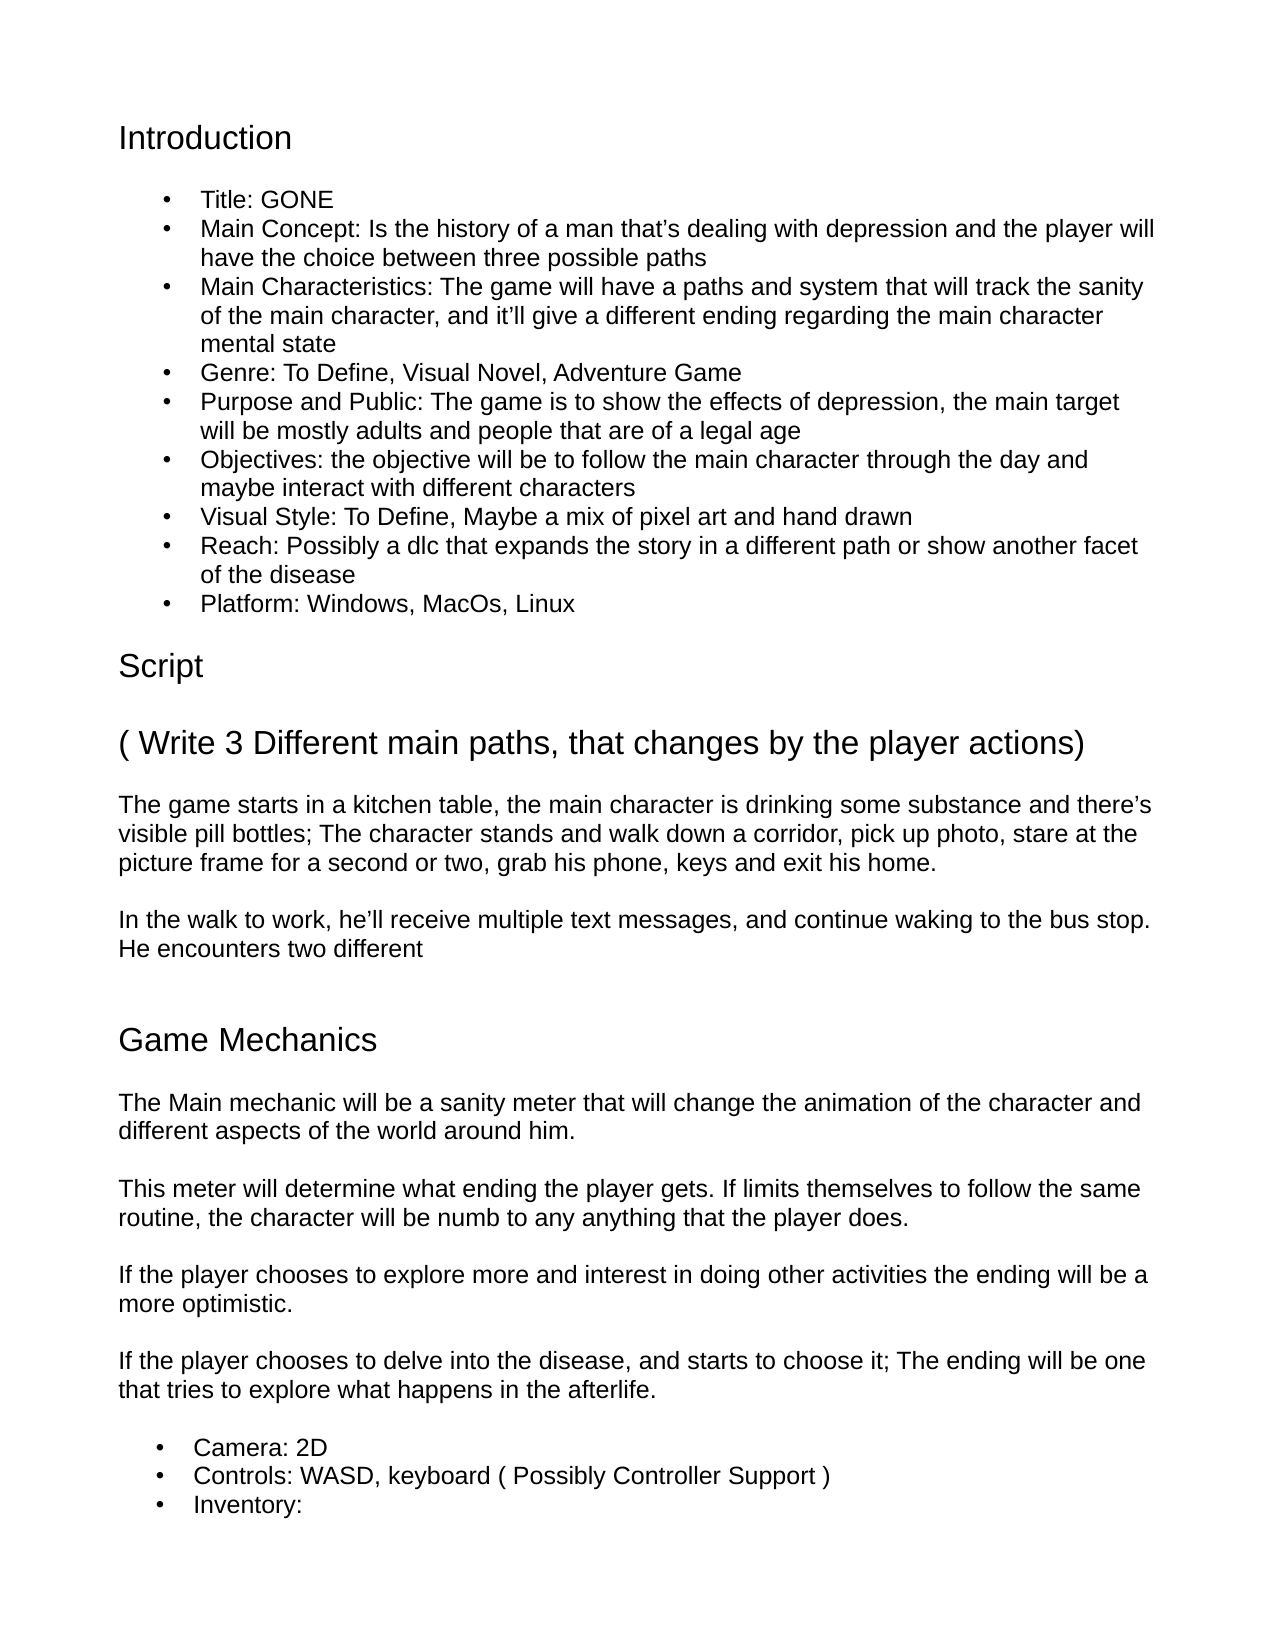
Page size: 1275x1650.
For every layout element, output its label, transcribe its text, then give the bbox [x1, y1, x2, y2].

text In the walk to work, he’ll receive multiple text messages, and continue waking to the bus stop. He encounters two different [118, 905, 1157, 963]
list Genre: To Define, Visual Novel, Adventure Game [163, 358, 1157, 387]
text Game Mechanics [118, 1020, 1157, 1059]
text ( Write 3 Different main paths, that changes by the player actions) [118, 723, 1157, 762]
text The Main mechanic will be a sanity meter that will change the animation of the character and different aspects of the world around him. [118, 1087, 1157, 1145]
text Introduction [118, 118, 1157, 157]
list Controls: WASD, keyboard ( Possibly Controller Support ) [156, 1461, 1157, 1490]
text If the player chooses to explore more and interest in doing other activities the ending will be a more optimistic. [118, 1260, 1157, 1317]
list Main Concept: Is the history of a man that’s dealing with depression and the player will have the choice between three possible paths [163, 214, 1157, 272]
text This meter will determine what ending the player gets. If limits themselves to follow the same routine, the character will be numb to any anything that the player does. [118, 1174, 1157, 1231]
list Objectives: the objective will be to follow the main character through the day and maybe interact with different characters [163, 444, 1157, 502]
list Inventory: [156, 1490, 1157, 1519]
list Title: GONE [163, 185, 1157, 214]
list Platform: Windows, MacOs, Linux [163, 589, 1157, 617]
list Reach: Possibly a dlc that expands the story in a different path or show another facet of the disease [163, 531, 1157, 589]
list Main Characteristics: The game will have a paths and system that will track the sanity of the main character, and it’ll give a different ending regarding the main character mental state [163, 272, 1157, 358]
list Purpose and Public: The game is to show the effects of depression, the main target will be mostly adults and people that are of a legal age [163, 387, 1157, 444]
text Script [118, 646, 1157, 685]
list Visual Style: To Define, Maybe a mix of pixel art and hand drawn [163, 502, 1157, 531]
text If the player chooses to delve into the disease, and starts to choose it; The ending will be one that tries to explore what happens in the afterlife. [118, 1346, 1157, 1404]
text The game starts in a kitchen table, the main character is drinking some substance and there’s visible pill bottles; The character stands and walk down a corridor, pick up photo, stare at the picture frame for a second or two, grab his phone, keys and exit his home. [118, 790, 1157, 877]
list Camera: 2D [156, 1432, 1157, 1461]
